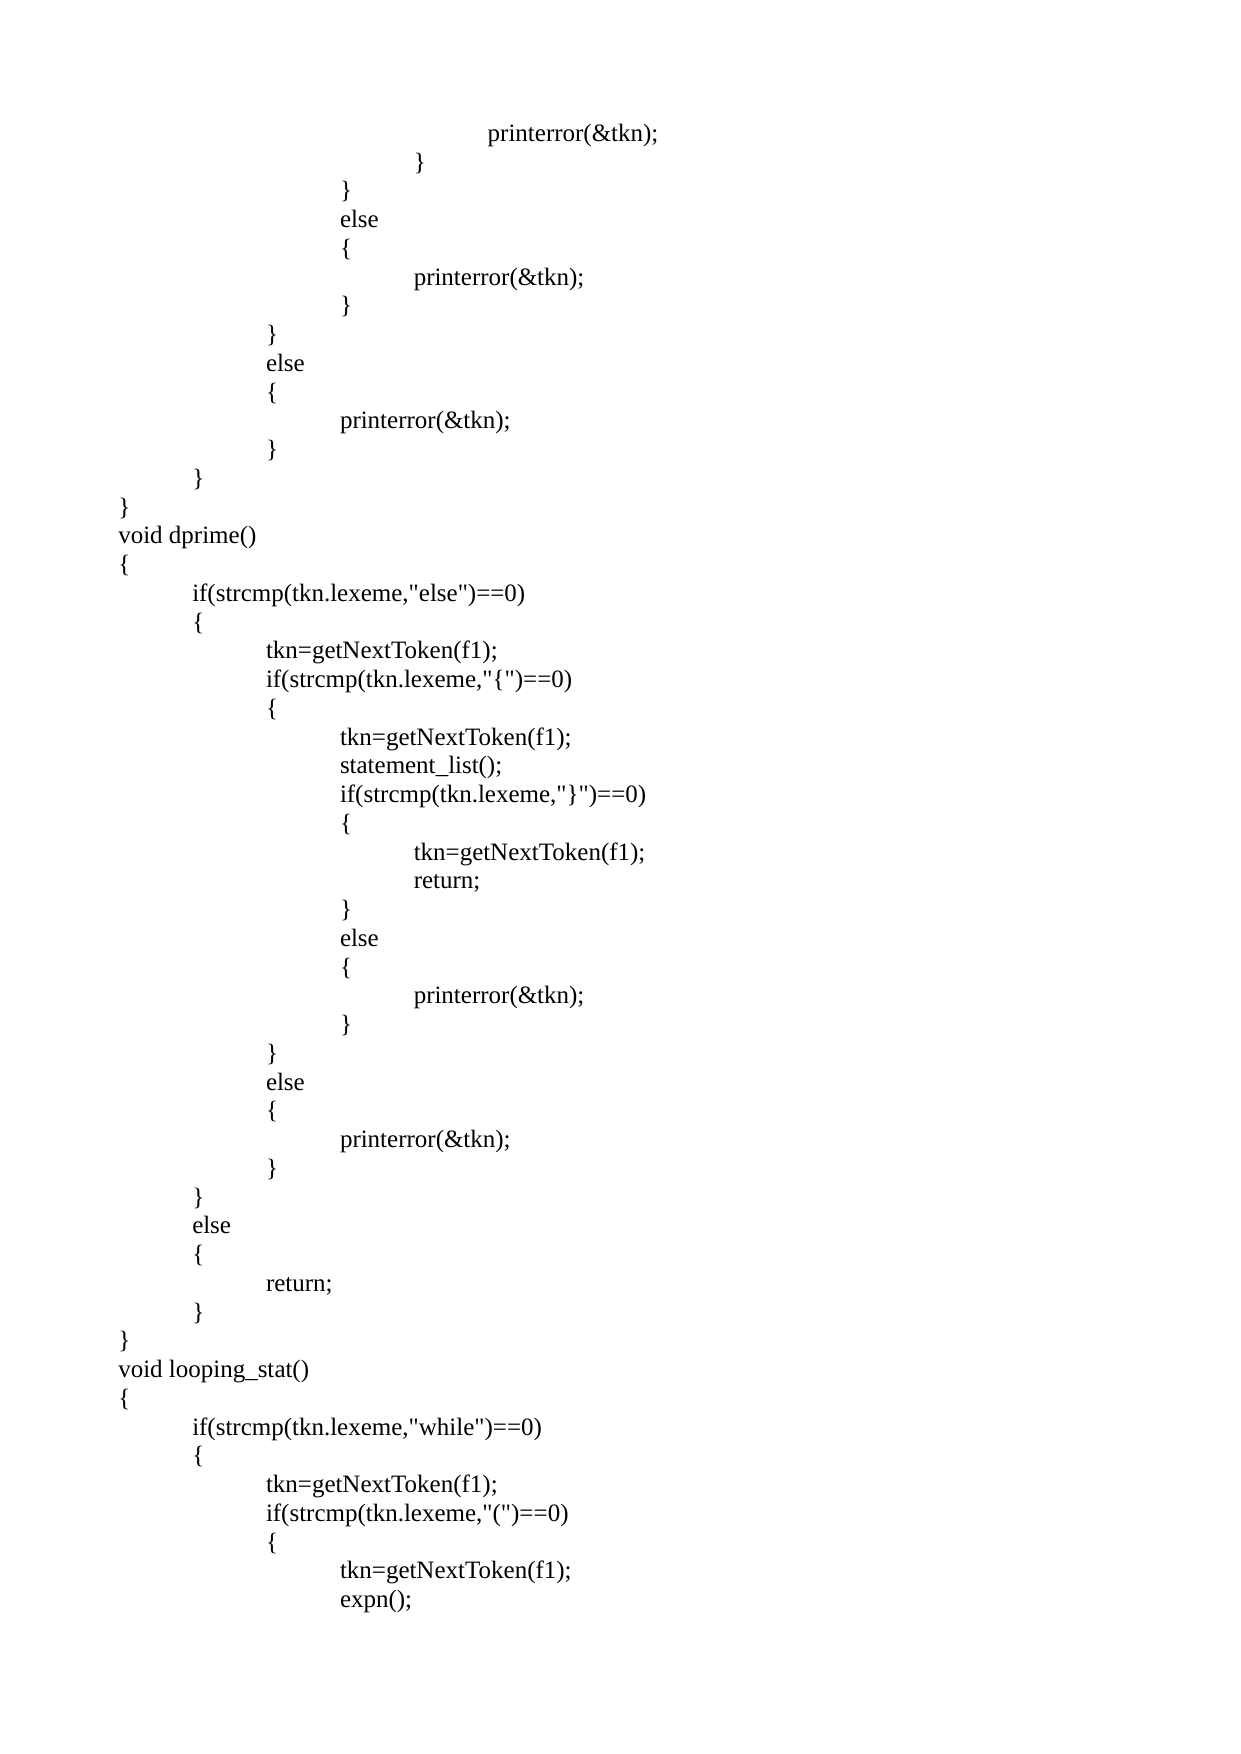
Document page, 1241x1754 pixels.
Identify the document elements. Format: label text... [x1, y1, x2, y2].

text { [118, 1383, 1122, 1412]
text } [118, 1038, 1122, 1067]
text printerror(&tkn); [118, 118, 1122, 147]
text { [118, 1441, 1122, 1469]
text } [118, 176, 1122, 204]
text else [118, 1067, 1122, 1096]
text } [118, 492, 1122, 521]
text { [118, 693, 1122, 722]
text { [118, 607, 1122, 636]
text { [118, 952, 1122, 981]
text } [118, 291, 1122, 319]
text statement_list(); [118, 751, 1122, 779]
text { [118, 1527, 1122, 1556]
text printerror(&tkn); [118, 1124, 1122, 1153]
text { [118, 808, 1122, 837]
text void dprime() [118, 521, 1122, 549]
text else [118, 348, 1122, 377]
text } [118, 1153, 1122, 1182]
text printerror(&tkn); [118, 406, 1122, 434]
text } [118, 319, 1122, 348]
text } [118, 434, 1122, 463]
text } [118, 894, 1122, 923]
text if(strcmp(tkn.lexeme,"else")==0) [118, 578, 1122, 607]
text expn(); [118, 1584, 1122, 1613]
text else [118, 204, 1122, 233]
text if(strcmp(tkn.lexeme,"while")==0) [118, 1412, 1122, 1441]
text } [118, 1182, 1122, 1211]
text { [118, 1096, 1122, 1124]
text return; [118, 866, 1122, 894]
text if(strcmp(tkn.lexeme,"(")==0) [118, 1498, 1122, 1527]
text tkn=getNextToken(f1); [118, 636, 1122, 664]
text { [118, 377, 1122, 406]
text } [118, 1009, 1122, 1038]
text tkn=getNextToken(f1); [118, 837, 1122, 866]
text { [118, 549, 1122, 578]
text if(strcmp(tkn.lexeme,"}")==0) [118, 779, 1122, 808]
text void looping_stat() [118, 1354, 1122, 1383]
text else [118, 1211, 1122, 1239]
text { [118, 233, 1122, 262]
text } [118, 1297, 1122, 1326]
text tkn=getNextToken(f1); [118, 1556, 1122, 1584]
text printerror(&tkn); [118, 981, 1122, 1009]
text { [118, 1239, 1122, 1268]
text printerror(&tkn); [118, 262, 1122, 291]
text } [118, 1326, 1122, 1354]
text tkn=getNextToken(f1); [118, 1469, 1122, 1498]
text else [118, 923, 1122, 952]
text tkn=getNextToken(f1); [118, 722, 1122, 751]
text if(strcmp(tkn.lexeme,"{")==0) [118, 664, 1122, 693]
text } [118, 147, 1122, 176]
text return; [118, 1268, 1122, 1297]
text } [118, 463, 1122, 492]
